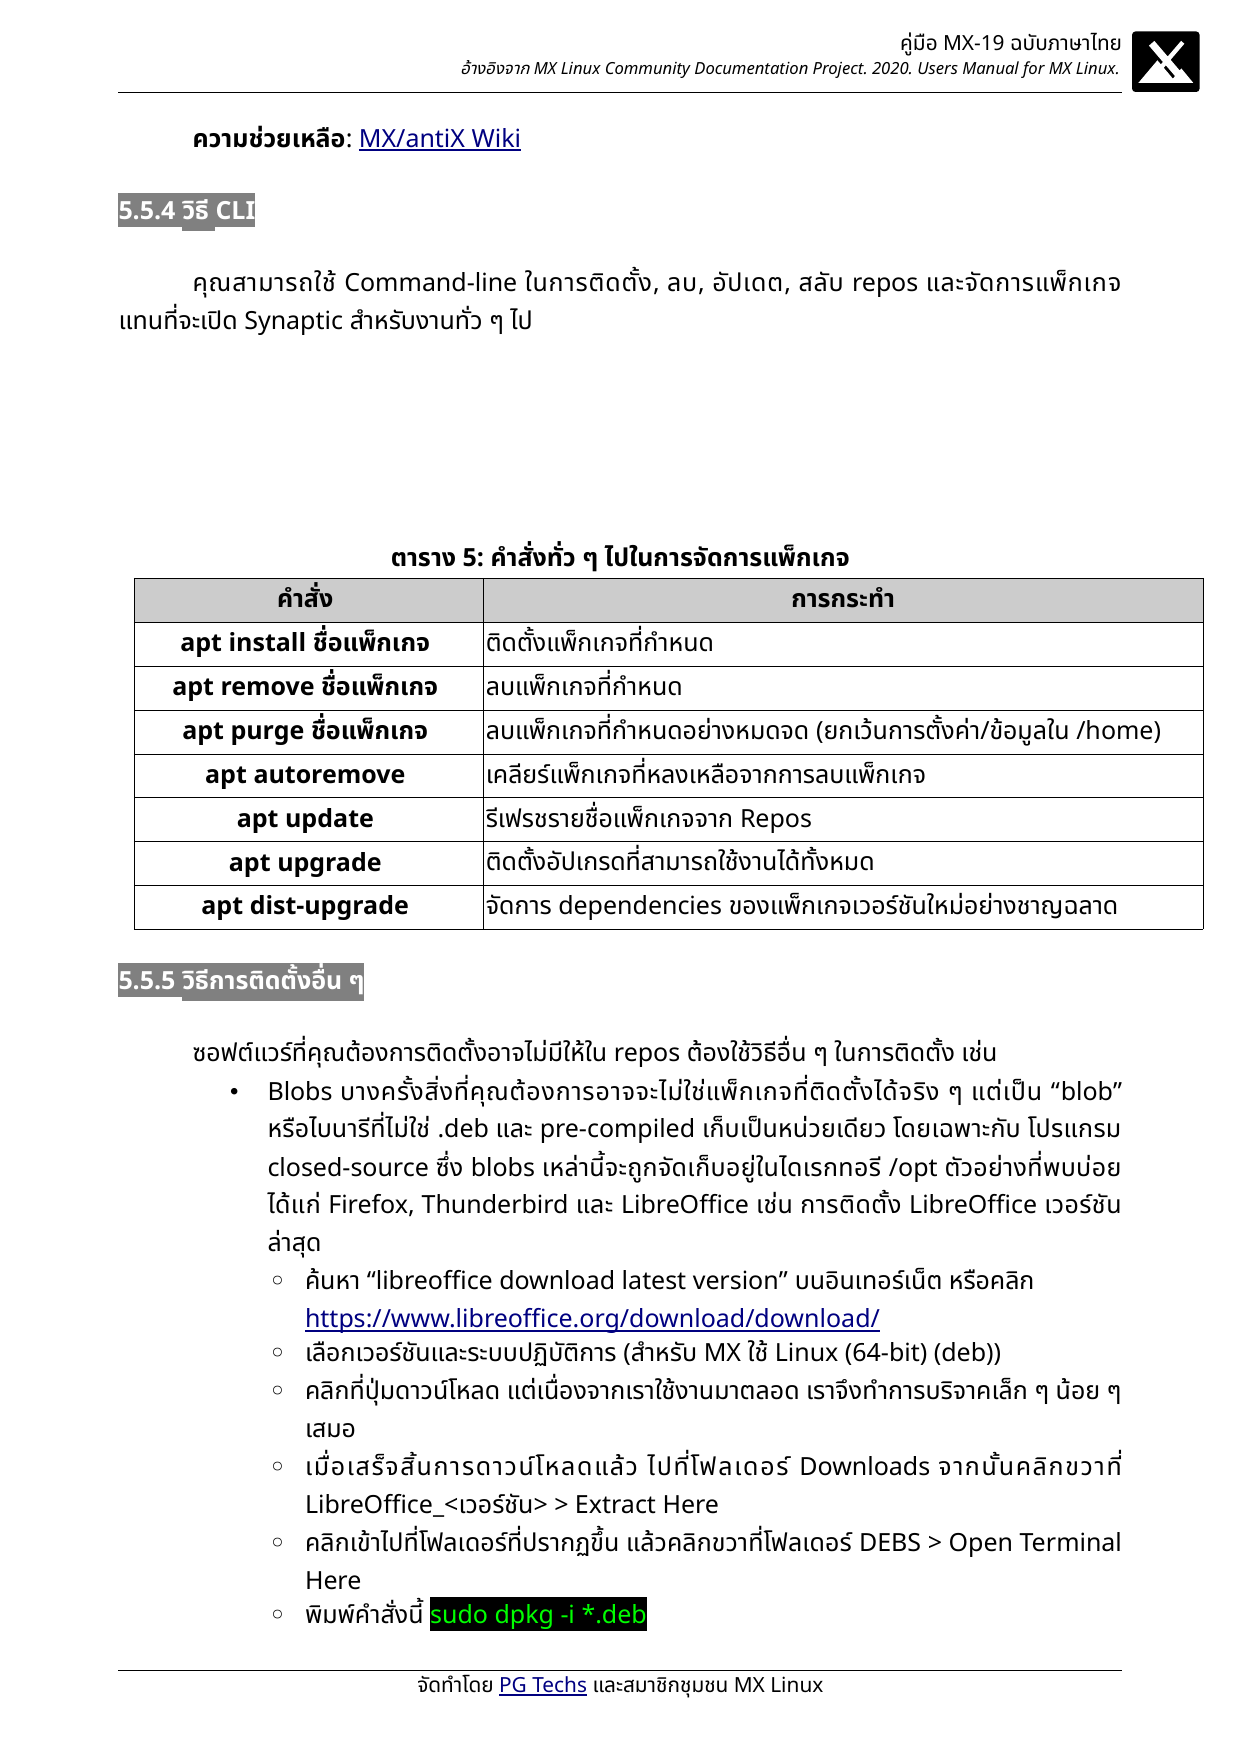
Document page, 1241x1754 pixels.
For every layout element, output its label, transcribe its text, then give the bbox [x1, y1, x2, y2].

table_cell apt upgrade [135, 842, 483, 885]
table_cell จัดการ dependencies ของแพ็กเกจเวอร์ชันใหม่อย่างชาญฉลาด [484, 886, 1203, 929]
list Blobs บางครั้งสิ่งที่คุณต้องการอาจจะไม่ใช่แพ็กเกจที่ติดตั้งได้จริง ๆ แต่เป็น “blob” หรือไบนารีที่ไม่ใช่ .deb และ pre-compiled เก็บเป็นหน่วยเดียว โดยเฉพาะกับ โปรแกรม closed-source ซึ่ง blobs เหล่านี้จะถูกจัดเก็บอยู่ในไดเรกทอรี /opt ตัวอย่างที่พบบ่อยได้แก่ Firefox, Thunderbird และ LibreOffice เช่น การติดตั้ง LibreOffice เวอร์ชันล่าสุด [230, 1073, 1122, 1263]
list https://www.libreoffice.org/download/download/ [267, 1301, 1122, 1335]
text ตาราง 5: คำสั่งทั่ว ๆ ไปในการจัดการแพ็กเกจ [118, 540, 1122, 578]
table_cell apt dist-upgrade [135, 886, 483, 929]
table_cell ลบแพ็กเกจที่กำหนดอย่างหมดจด (ยกเว้นการตั้งค่า/ข้อมูลใน /home) [484, 711, 1203, 753]
list พิมพ์คำสั่งนี้ sudo dpkg -i *.deb [267, 1597, 1122, 1635]
list เลือกเวอร์ชันและระบบปฏิบัติการ (สำหรับ MX ใช้ Linux (64-bit) (deb)) [267, 1335, 1122, 1373]
table_cell ติดตั้งแพ็กเกจที่กำหนด [484, 623, 1203, 666]
table_cell apt update [135, 798, 483, 841]
list ค้นหา “libreoffice download latest version” บนอินเทอร์เน็ต หรือคลิก [267, 1263, 1122, 1301]
list เมื่อเสร็จสิ้นการดาวน์โหลดแล้ว ไปที่โฟลเดอร์ Downloads จากนั้นคลิกขวาที่ LibreOffice_<เวอร์ชัน> > Extract Here [267, 1449, 1122, 1525]
table_cell apt remove ชื่อแพ็กเกจ [135, 667, 483, 709]
text 5.5.5 วิธีการติดตั้งอื่น ๆ [118, 963, 1122, 1001]
text 5.5.4 วิธี CLI [118, 193, 1122, 231]
text คุณสามารถใช้ Command-line ในการติดตั้ง, ลบ, อัปเดต, สลับ repos และจัดการแพ็กเกจแทนที่จะเปิด Synaptic สำหรับงานทั่ว ๆ ไป [118, 265, 1122, 341]
table_cell apt autoremove [135, 755, 483, 797]
list คลิกที่ปุ่มดาวน์โหลด แต่เนื่องจากเราใช้งานมาตลอด เราจึงทำการบริจาคเล็ก ๆ น้อย ๆ เสมอ [267, 1373, 1122, 1449]
table_cell รีเฟรชรายชื่อแพ็กเกจจาก Repos [484, 798, 1203, 841]
table_cell apt purge ชื่อแพ็กเกจ [135, 711, 483, 753]
table_header คำสั่ง [135, 579, 483, 622]
table_cell ลบแพ็กเกจที่กำหนด [484, 667, 1203, 709]
text ซอฟต์แวร์ที่คุณต้องการติดตั้งอาจไม่มีให้ใน repos ต้องใช้วิธีอื่น ๆ ในการติดตั้ง เช่น [118, 1035, 1122, 1073]
list คลิกเข้าไปที่โฟลเดอร์ที่ปรากฏขึ้น แล้วคลิกขวาที่โฟลเดอร์ DEBS > Open Terminal Here [267, 1525, 1122, 1597]
text ความช่วยเหลือ: MX/antiX Wiki [118, 121, 1122, 158]
table_cell เคลียร์แพ็กเกจที่หลงเหลือจากการลบแพ็กเกจ [484, 755, 1203, 797]
table_cell apt install ชื่อแพ็กเกจ [135, 623, 483, 666]
table_header การกระทำ [484, 579, 1203, 622]
table_cell ติดตั้งอัปเกรดที่สามารถใช้งานได้ทั้งหมด [484, 842, 1203, 885]
